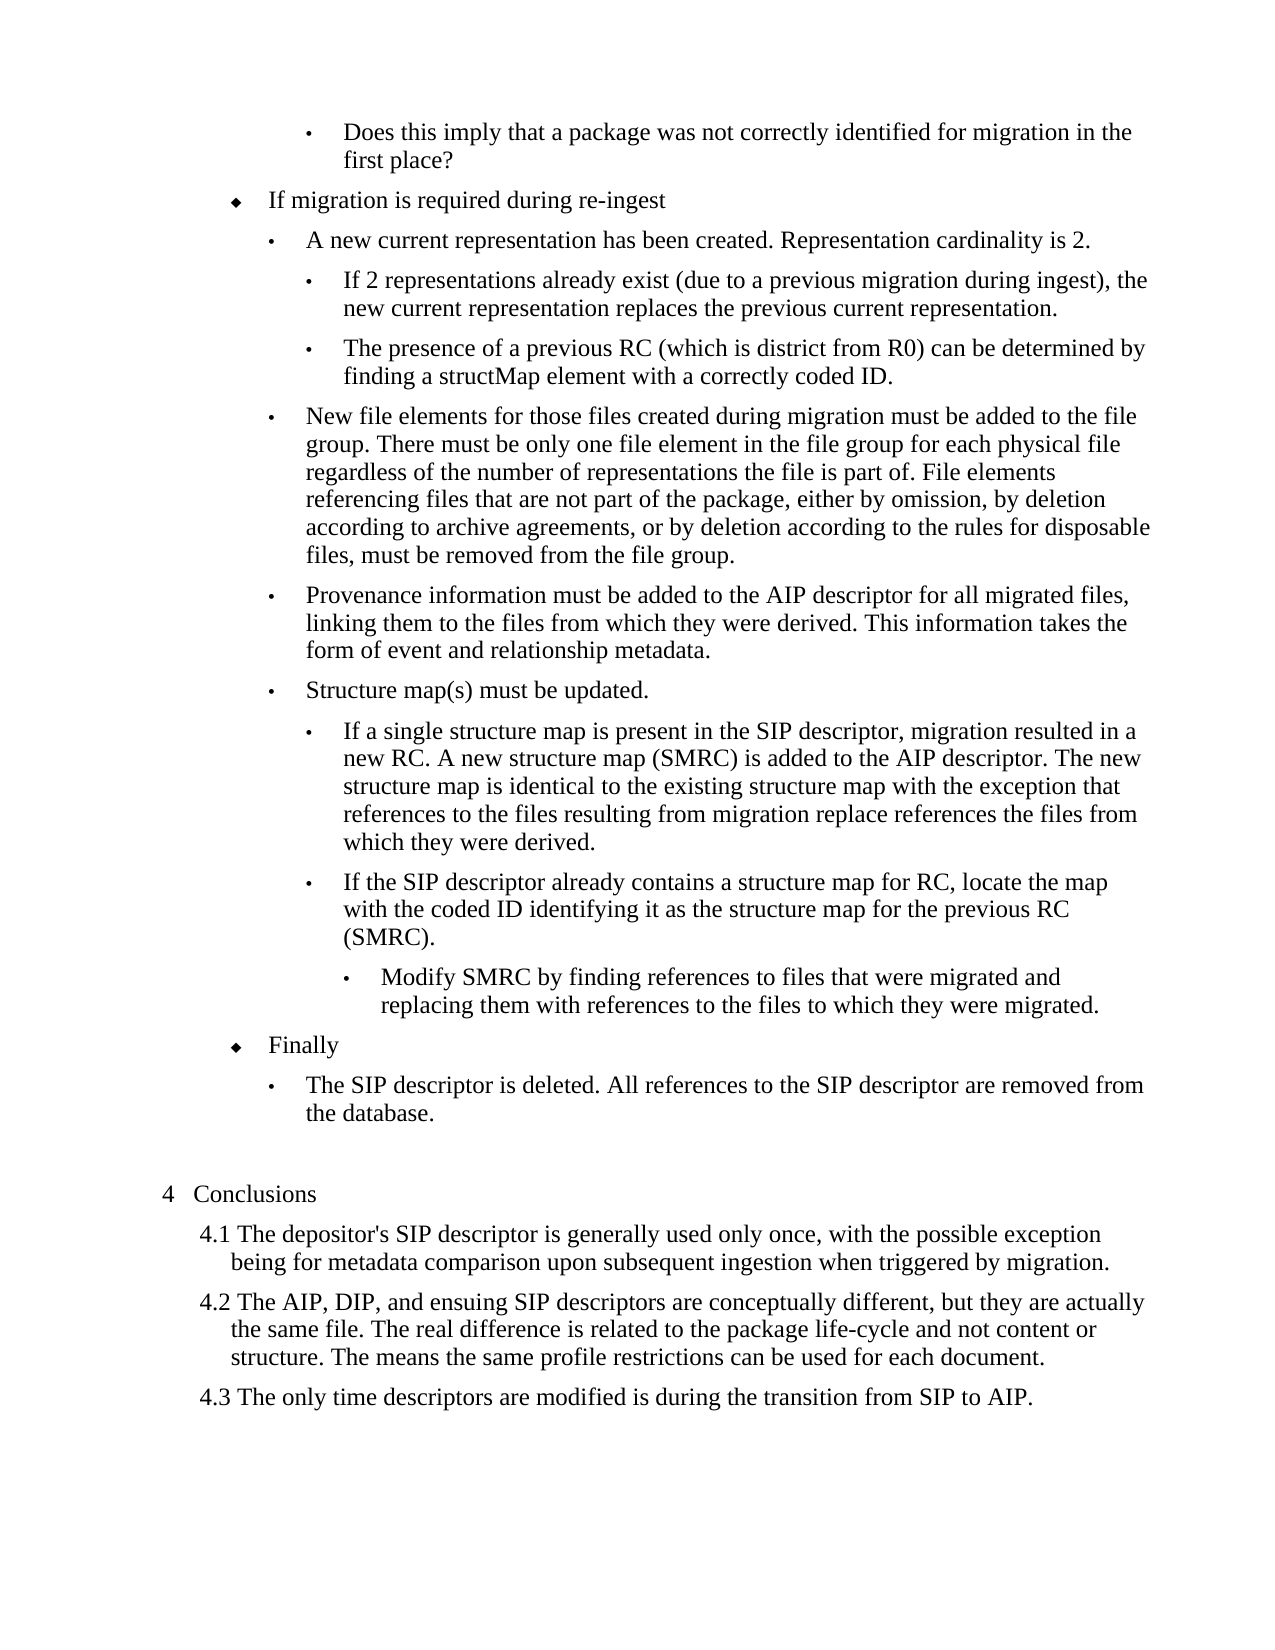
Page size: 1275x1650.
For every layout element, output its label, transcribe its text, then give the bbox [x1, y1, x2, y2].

list Modify SMRC by finding references to files that were migrated and replacing them with references to the files to which they were migrated. [343, 963, 1157, 1019]
list The depositor's SIP descriptor is generally used only once, with the possible exception being for metadata comparison upon subsequent ingestion when triggered by migration. [193, 1220, 1157, 1275]
list The SIP descriptor is deleted. All references to the SIP descriptor are removed from the database. [268, 1072, 1157, 1127]
list The only time descriptors are modified is during the transition from SIP to AIP. [193, 1383, 1157, 1411]
list The AIP, DIP, and ensuing SIP descriptors are conceptually different, but they are actually the same file. The real difference is related to the package life-cycle and not content or structure. The means the same profile restrictions can be used for each document. [193, 1288, 1157, 1371]
list Provenance information must be added to the AIP descriptor for all migrated files, linking them to the files from which they were derived. This information takes the form of event and relationship metadata. [268, 581, 1157, 664]
list Does this imply that a package was not correctly identified for migration in the first place? [306, 118, 1157, 173]
list If 2 representations already exist (due to a previous migration during ingest), the new current representation replaces the previous current representation. [306, 266, 1157, 322]
list Structure map(s) must be updated. [268, 677, 1157, 704]
list If a single structure map is present in the SIP descriptor, migration resulted in a new RC. A new structure map (SMRC) is added to the AIP descriptor. The new structure map is identical to the existing structure map with the exception that references to the files resulting from migration replace references the files from which they were derived. [306, 717, 1157, 855]
list A new current representation has been created. Representation cardinality is 2. [268, 226, 1157, 254]
list The presence of a previous RC (which is district from R0) can be determined by finding a structMap element with a correctly coded ID. [306, 334, 1157, 390]
list If the SIP descriptor already contains a structure map for RC, locate the map with the coded ID identifying it as the structure map for the previous RC (SMRC). [306, 868, 1157, 951]
list New file elements for those files created during migration must be added to the file group. There must be only one file element in the file group for each physical file regardless of the number of representations the file is part of. File elements referencing files that are not part of the package, either by omission, by deletion according to archive agreements, or by deletion according to the rules for disposable files, must be removed from the file group. [268, 402, 1157, 568]
list Conclusions [156, 1180, 1157, 1207]
list If migration is required during re-ingest [231, 186, 1157, 214]
list Finally [231, 1031, 1157, 1059]
